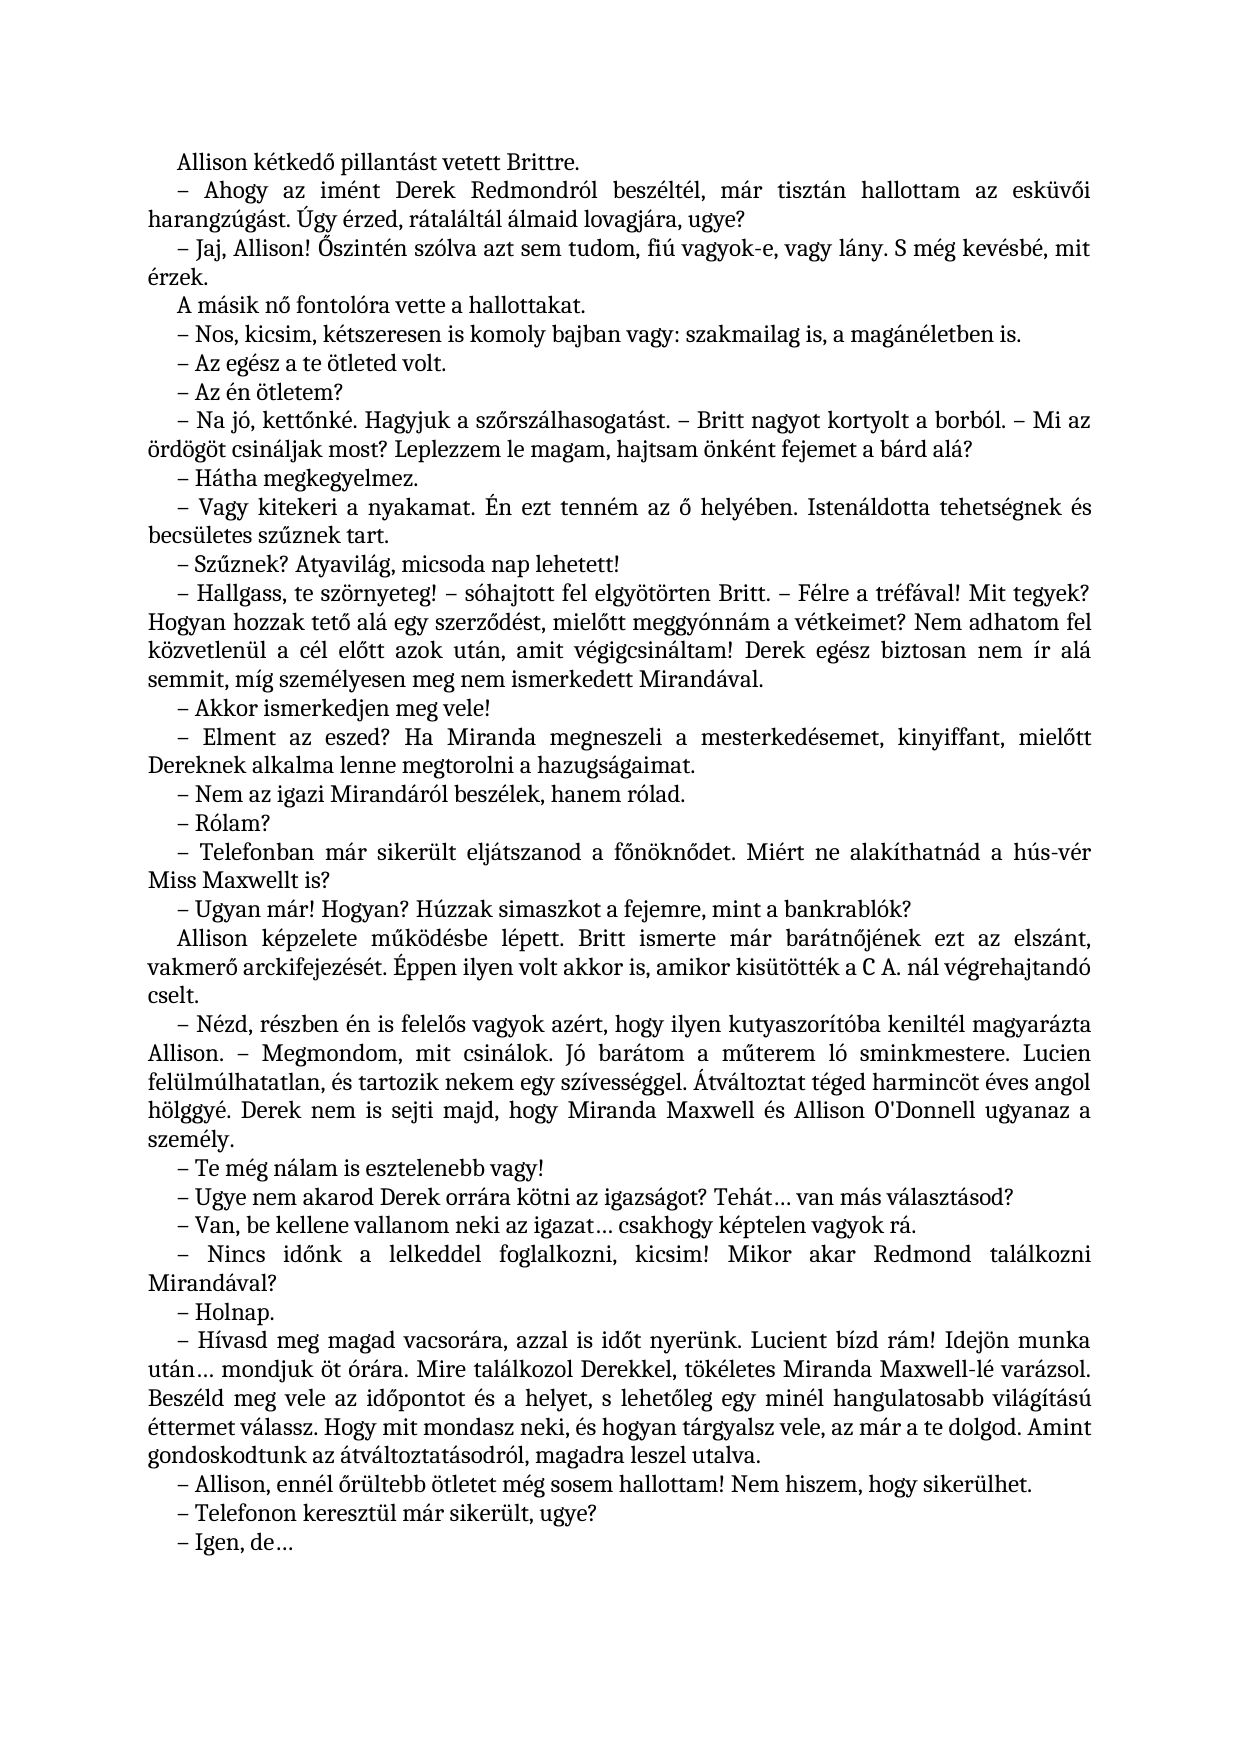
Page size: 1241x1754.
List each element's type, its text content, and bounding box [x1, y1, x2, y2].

text – Allison, ennél őrültebb ötletet még sosem hallottam! Nem hiszem, hogy sikerülhet. [148, 1470, 1093, 1499]
text – Szűznek? Atyavilág, micsoda nap lehetett! [148, 550, 1093, 579]
text – Akkor ismerkedjen meg vele! [148, 694, 1093, 723]
text – Telefonban már sikerült eljátszanod a főnöknődet. Miért ne alakíthatnád a hús-vér Miss Maxwellt is? [148, 838, 1093, 895]
text – Vagy kitekeri a nyakamat. Én ezt tenném az ő helyében. Istenáldotta tehetségnek és becsületes szűznek tart. [148, 493, 1093, 550]
text – Az egész a te ötleted volt. [148, 349, 1093, 378]
text – Rólam? [148, 809, 1093, 838]
text – Hátha megkegyelmez. [148, 464, 1093, 493]
text – Nézd, részben én is felelős vagyok azért, hogy ilyen kutyaszorítóba keniltél magyarázta Allison. – Megmondom, mit csinálok. Jó barátom a műterem ló sminkmestere. Lucien felülmúlhatatlan, és tartozik nekem egy szívességgel. Átváltoztat téged harmincöt éves angol hölggyé. Derek nem is sejti majd, hogy Miranda Maxwell és Allison O'Donnell ugyanaz a személy. [148, 1010, 1093, 1154]
text – Te még nálam is esztelenebb vagy! [148, 1154, 1093, 1183]
text – Jaj, Allison! Őszintén szólva azt sem tudom, fiú vagyok-e, vagy lány. S még kevésbé, mit érzek. [148, 234, 1093, 291]
text – Ugye nem akarod Derek orrára kötni az igazságot? Tehát… van más választásod? [148, 1183, 1093, 1211]
text – Nos, kicsim, kétszeresen is komoly bajban vagy: szakmailag is, a magánéletben is. [148, 320, 1093, 349]
text – Van, be kellene vallanom neki az igazat… csakhogy képtelen vagyok rá. [148, 1211, 1093, 1240]
text – Nem az igazi Mirandáról beszélek, hanem rólad. [148, 780, 1093, 809]
text Allison képzelete működésbe lépett. Britt ismerte már barátnőjének ezt az elszánt, vakmerő arckifejezését. Éppen ilyen volt akkor is, amikor kisütötték a C A. nál végrehajtandó cselt. [148, 924, 1093, 1010]
text Allison kétkedő pillantást vetett Brittre. [148, 148, 1093, 176]
text – Igen, de… [148, 1528, 1093, 1556]
text – Ahogy az imént Derek Redmondról beszéltél, már tisztán hallottam az esküvői harangzúgást. Úgy érzed, rátaláltál álmaid lovagjára, ugye? [148, 176, 1093, 234]
text – Elment az eszed? Ha Miranda megneszeli a mesterkedésemet, kinyiffant, mielőtt Dereknek alkalma lenne megtorolni a hazugságaimat. [148, 723, 1093, 780]
text – Nincs időnk a lelkeddel foglalkozni, kicsim! Mikor akar Redmond találkozni Mirandával? [148, 1240, 1093, 1298]
text – Holnap. [148, 1298, 1093, 1326]
text – Na jó, kettőnké. Hagyjuk a szőrszálhasogatást. – Britt nagyot kortyolt a borból. – Mi az ördögöt csináljak most? Leplezzem le magam, hajtsam önként fejemet a bárd alá? [148, 406, 1093, 464]
text – Hívasd meg magad vacsorára, azzal is időt nyerünk. Lucient bízd rám! Idejön munka után… mondjuk öt órára. Mire találkozol Derekkel, tökéletes Miranda Maxwell-lé varázsol. Beszéld meg vele az időpontot és a helyet, s lehetőleg egy minél hangulatosabb világítású éttermet válassz. Hogy mit mondasz neki, és hogyan tárgyalsz vele, az már a te dolgod. Amint gondoskodtunk az átváltoztatásodról, magadra leszel utalva. [148, 1326, 1093, 1470]
text – Telefonon keresztül már sikerült, ugye? [148, 1499, 1093, 1528]
text – Ugyan már! Hogyan? Húzzak simaszkot a fejemre, mint a bankrablók? [148, 895, 1093, 924]
text A másik nő fontolóra vette a hallottakat. [148, 291, 1093, 320]
text – Az én ötletem? [148, 378, 1093, 406]
text – Hallgass, te szörnyeteg! – sóhajtott fel elgyötörten Britt. – Félre a tréfával! Mit tegyek? Hogyan hozzak tető alá egy szerződést, mielőtt meggyónnám a vétkeimet? Nem adhatom fel közvetlenül a cél előtt azok után, amit végigcsináltam! Derek egész biztosan nem ír alá semmit, míg személyesen meg nem ismerkedett Mirandával. [148, 579, 1093, 694]
